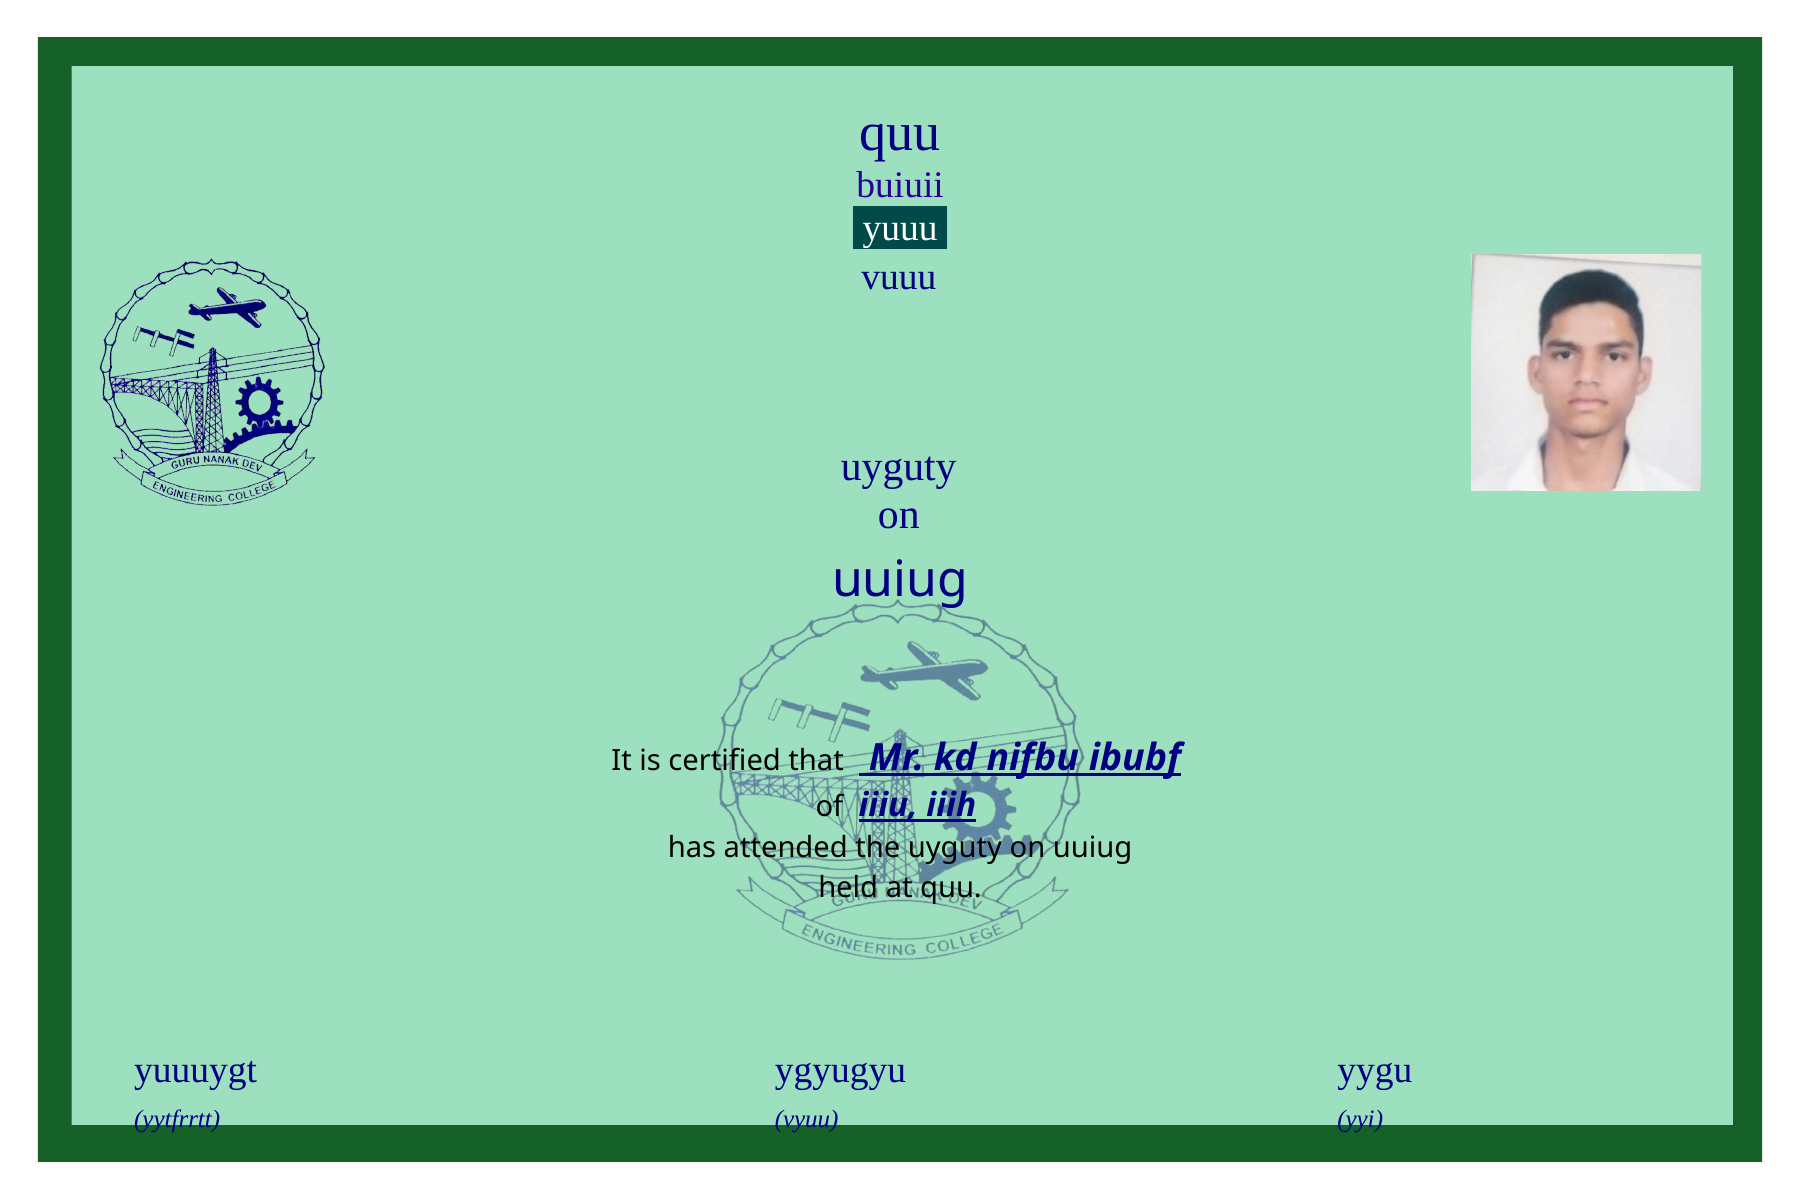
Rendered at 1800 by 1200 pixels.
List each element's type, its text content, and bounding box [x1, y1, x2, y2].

table_cell (vyuu) [769, 1099, 1331, 1139]
text buiuii [38, 163, 1762, 206]
table_cell (yyi) [1331, 1099, 1683, 1139]
picture [37, 37, 1763, 1162]
text held at quu. [38, 866, 1762, 906]
text It is certified that Mr. kd nifbu ibubf [38, 730, 1762, 781]
table_header [1465, 249, 1702, 543]
text uuiug [38, 543, 1762, 611]
table_header yygu [1331, 1042, 1683, 1098]
table_header yuuuygt [128, 1042, 769, 1098]
table_header [95, 249, 332, 543]
text of iiiu, iiih [38, 781, 1762, 827]
text quu [38, 100, 1762, 163]
text has attended the uyguty on uuiug [38, 827, 1762, 866]
text yuuu [38, 206, 1762, 249]
table_cell (yytfrrtt) [128, 1099, 769, 1139]
table_header ygyugyu [769, 1042, 1331, 1098]
table_header vuuu uyguty on [332, 249, 1465, 543]
